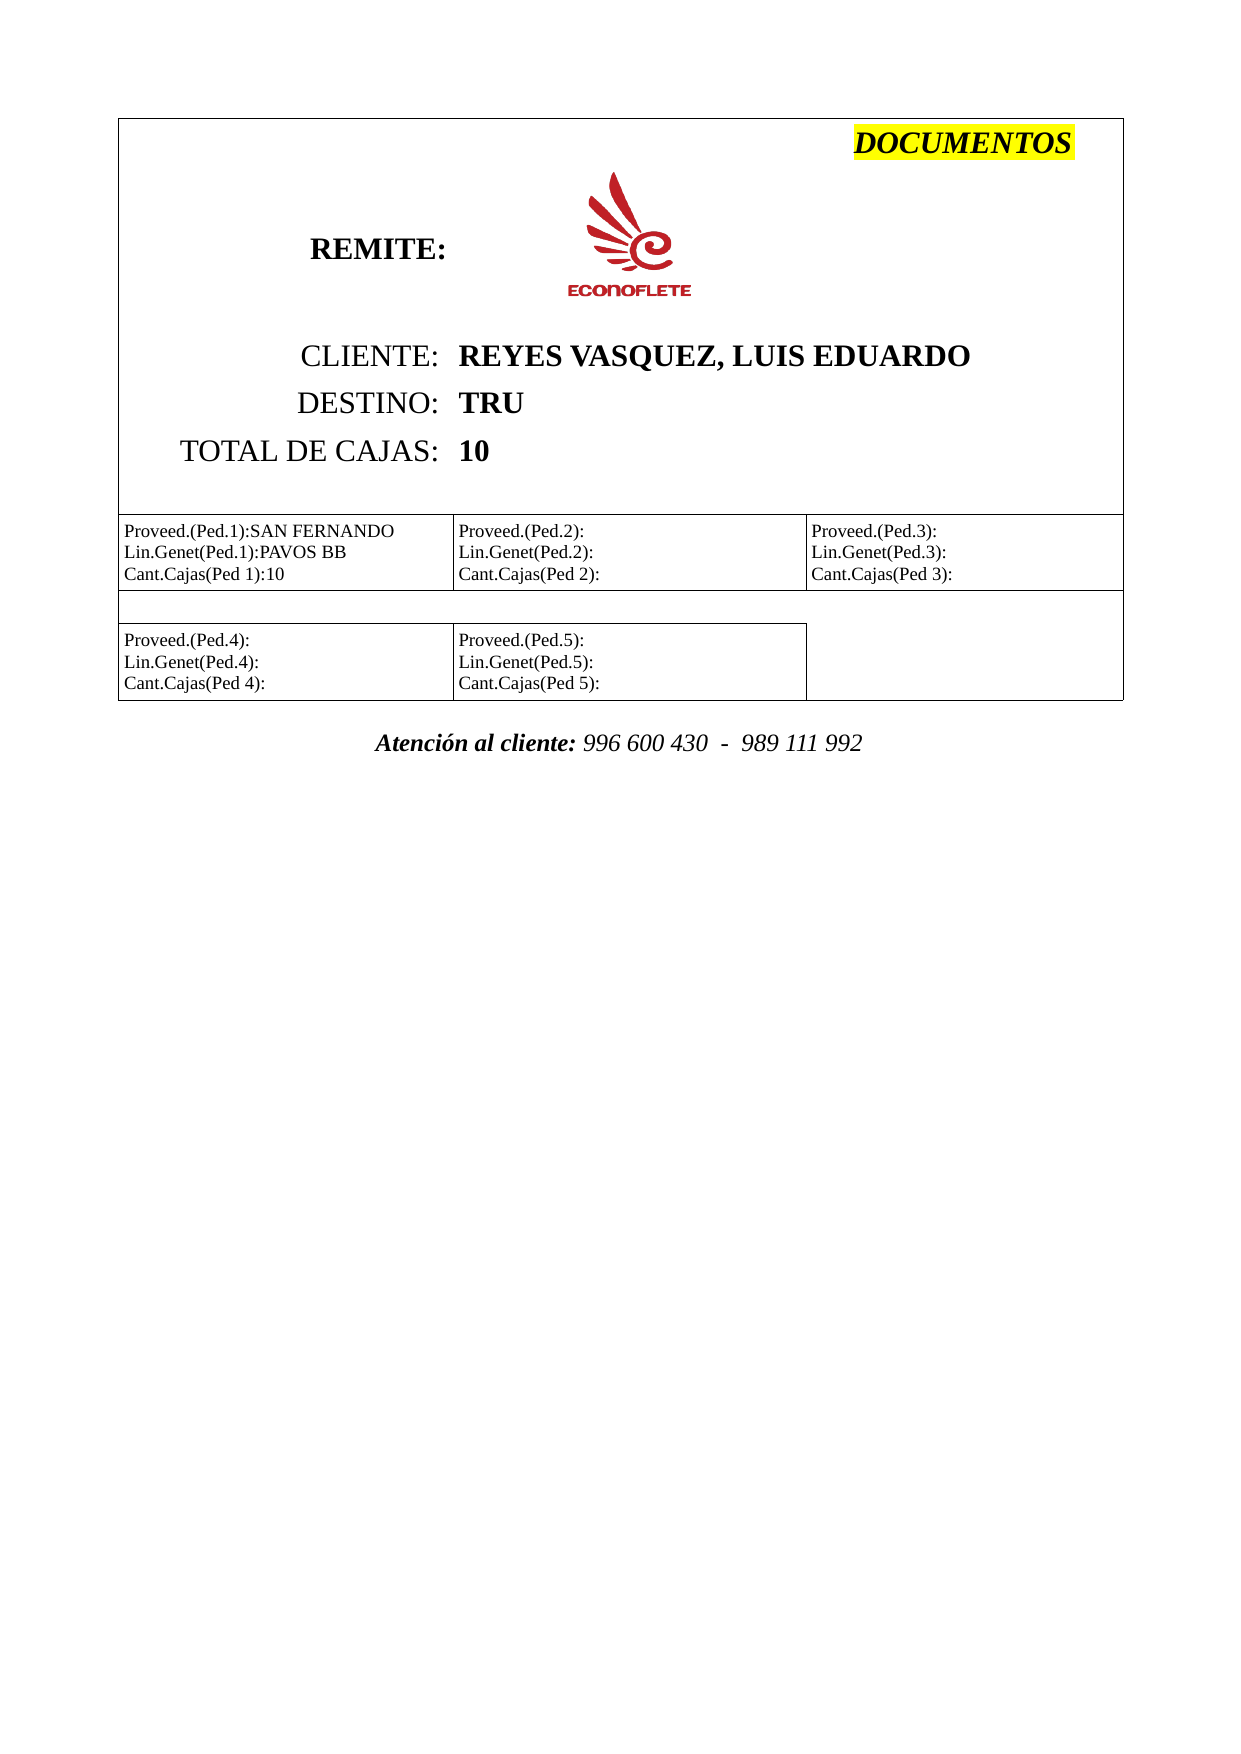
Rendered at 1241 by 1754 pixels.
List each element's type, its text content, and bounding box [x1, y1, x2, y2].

table_cell [807, 623, 1123, 699]
table_cell Proveed.(Ped.3): Lin.Genet(Ped.3): Cant.Cajas(Ped 3): [807, 515, 1123, 590]
picture [552, 171, 707, 297]
table_cell Proveed.(Ped.1):SAN FERNANDO Lin.Genet(Ped.1):PAVOS BB Cant.Cajas(Ped 1):10 [119, 515, 453, 590]
table_header DOCUMENTOS [806, 119, 1123, 166]
table_cell [806, 591, 1123, 623]
table_cell [806, 166, 1123, 332]
table_cell [806, 379, 1123, 426]
table_cell Proveed.(Ped.4): Lin.Genet(Ped.4): Cant.Cajas(Ped 4): [119, 624, 453, 699]
table_cell TOTAL DE CAJAS: [119, 426, 453, 474]
table_cell Proveed.(Ped.5): Lin.Genet(Ped.5): Cant.Cajas(Ped 5): [454, 624, 806, 699]
table_cell [119, 474, 453, 514]
table_cell [453, 474, 806, 514]
table_cell 10 [453, 426, 1123, 474]
table_cell REYES VASQUEZ, LUIS EDUARDO [453, 332, 1123, 379]
table_cell [453, 166, 806, 332]
text Atención al cliente: 996 600 430 - 989 111 992 [118, 728, 1122, 757]
table_cell [119, 591, 453, 623]
table_header [119, 119, 453, 166]
table_cell DESTINO: [119, 379, 453, 426]
table_header [453, 119, 806, 166]
table_cell CLIENTE: [119, 332, 453, 379]
table_cell Proveed.(Ped.2): Lin.Genet(Ped.2): Cant.Cajas(Ped 2): [454, 515, 806, 590]
table_cell [806, 474, 1123, 514]
table_cell REMITE: [119, 166, 453, 332]
table_cell [453, 591, 806, 623]
table_cell TRU [453, 379, 806, 426]
